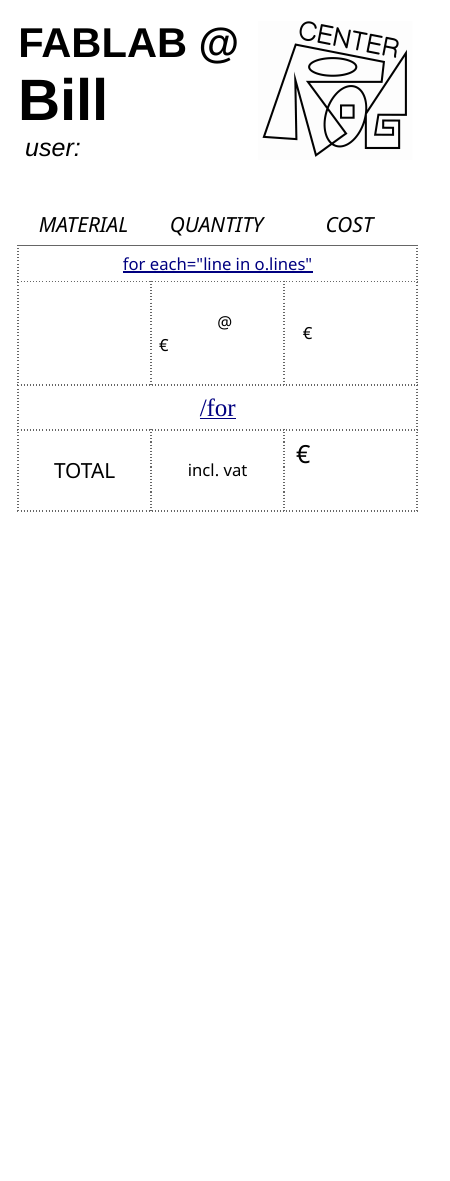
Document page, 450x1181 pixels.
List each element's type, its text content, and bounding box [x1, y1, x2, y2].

table_cell €<line.cost> [284, 281, 417, 384]
title <o.user> [18, 162, 417, 205]
table_cell for each="line in o.lines" [18, 246, 417, 281]
title user: [18, 133, 417, 162]
table_cell incl. vat [151, 429, 284, 510]
text <o.timestamp> [18, 559, 417, 588]
picture [257, 58, 391, 134]
table_cell TOTAL [18, 429, 151, 510]
title Bill [18, 66, 257, 133]
table_cell <line.nice_name> <line.system_name> [18, 281, 151, 384]
title [391, 66, 417, 133]
table_cell /for [18, 384, 417, 429]
title FABLAB @ [18, 18, 417, 66]
table_header QUANTITY [151, 205, 284, 245]
table_cell €<o.total> [284, 429, 417, 510]
table_header COST [284, 205, 417, 245]
table_cell <line.quantity> @ €<line.cost_per_unit> [151, 281, 284, 384]
table_header MATERIAL [18, 205, 151, 245]
